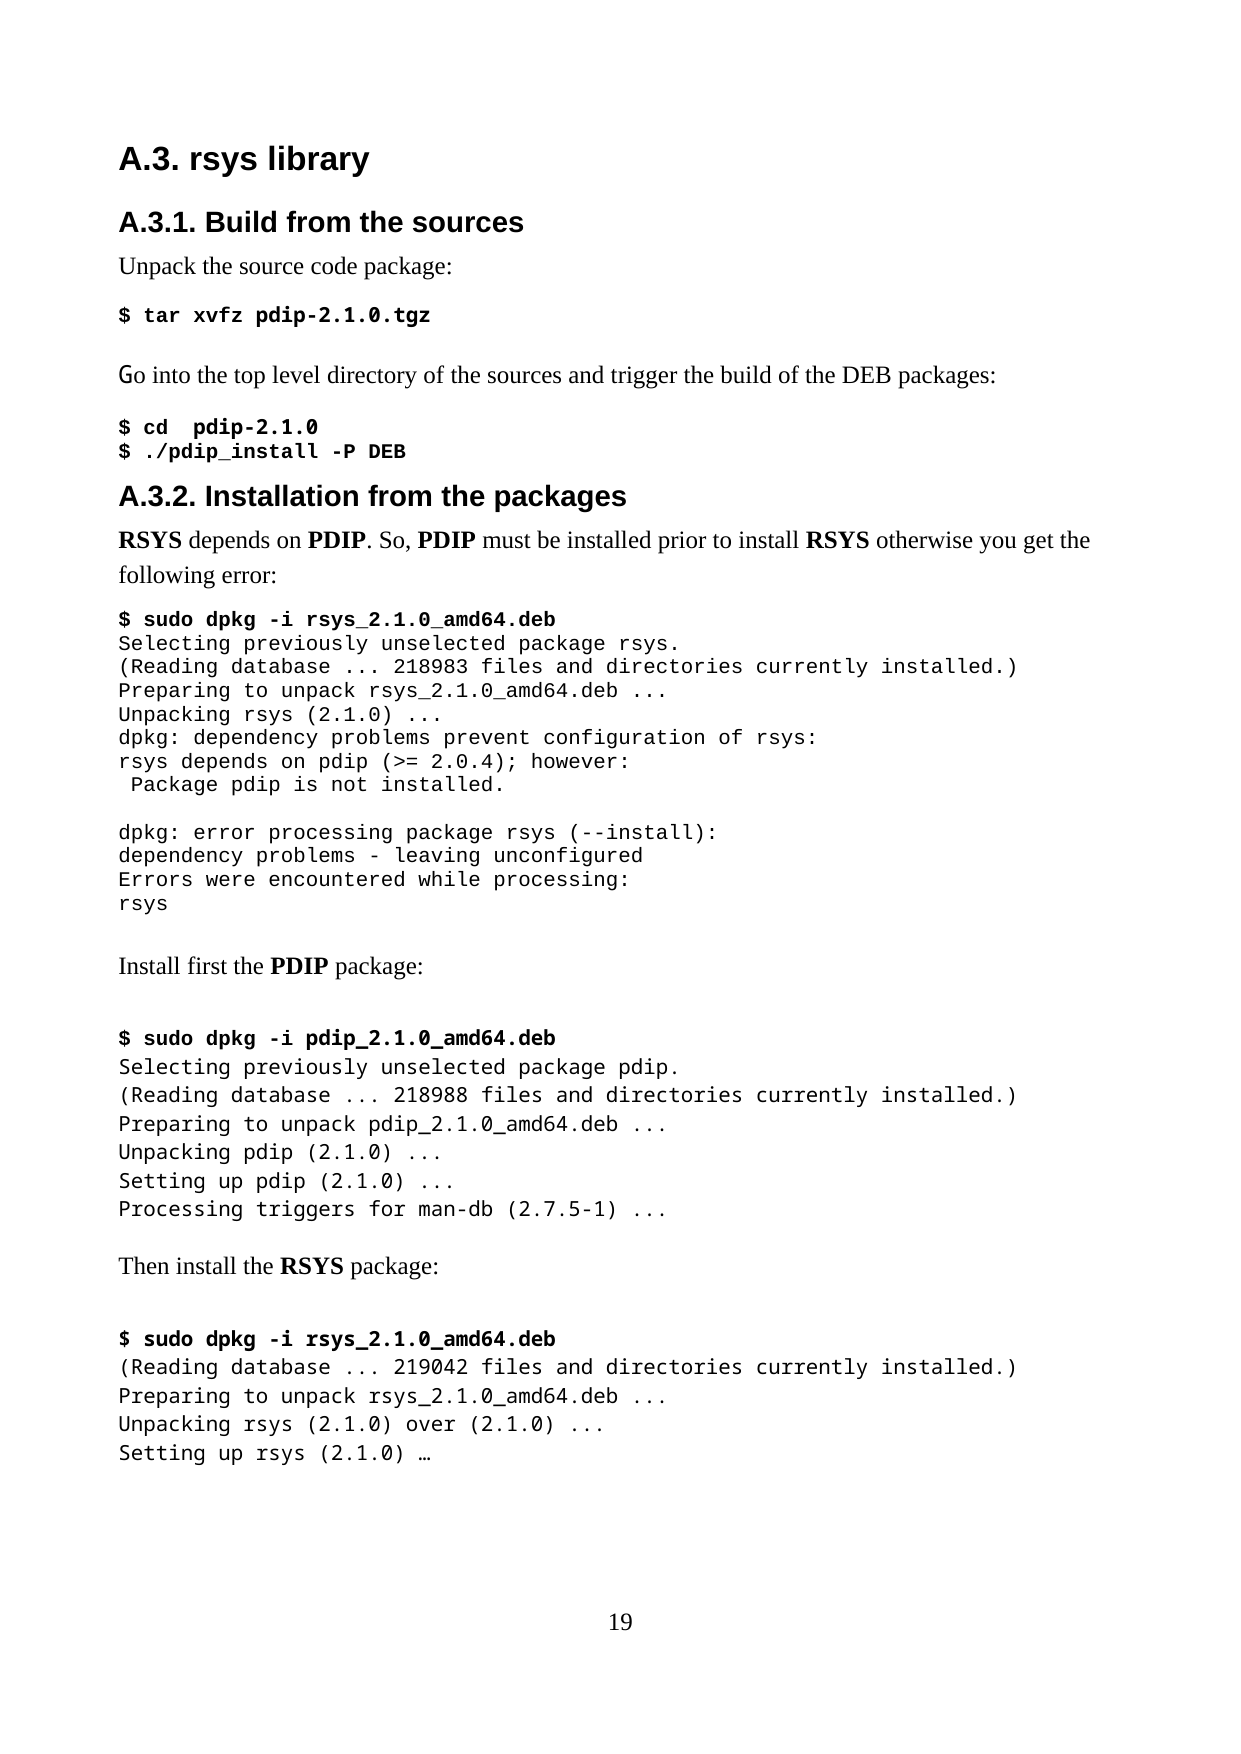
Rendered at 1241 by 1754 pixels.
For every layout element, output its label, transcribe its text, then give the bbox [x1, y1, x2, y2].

text $ tar xvfz pdip-2.1.0.tgz [118, 300, 1122, 328]
text $ sudo dpkg -i pdip_2.1.0_amd64.deb [118, 1023, 1122, 1052]
text Then install the RSYS package: [118, 1251, 1122, 1280]
text Install first the PDIP package: [118, 916, 1122, 979]
subtitle A.3.2. Installation from the packages [118, 479, 1122, 513]
text Go into the top level directory of the sources and trigger the build of the DEB packages: [118, 357, 1122, 391]
text $ ./pdip_install -P DEB [118, 441, 1122, 464]
subtitle A.3.1. Build from the sources [118, 205, 1122, 238]
text $ cd pdip-2.1.0 [118, 412, 1122, 441]
text $ sudo dpkg -i rsys_2.1.0_amd64.deb Selecting previously unselected package rsys. (Reading database ... 218983 files and directories currently installed.) Preparing to unpack rsys_2.1.0_amd64.deb ... Unpacking rsys (2.1.0) ... dpkg: dependency problems prevent configuration of rsys: rsys depends on pdip (>= 2.0.4); however: Package pdip is not installed. dpkg: error processing package rsys (--install): dependency problems - leaving unconfigured Errors were encountered while processing: rsys [118, 609, 1122, 916]
text Selecting previously unselected package pdip. (Reading database ... 218988 files and directories currently installed.) Preparing to unpack pdip_2.1.0_amd64.deb ... Unpacking pdip (2.1.0) ... Setting up pdip (2.1.0) ... Processing triggers for man-db (2.7.5-1) ... [118, 1052, 1122, 1223]
subtitle A.3. rsys library [118, 139, 1122, 178]
text $ sudo dpkg -i rsys_2.1.0_amd64.deb (Reading database ... 219042 files and directories currently installed.) Preparing to unpack rsys_2.1.0_amd64.deb ... Unpacking rsys (2.1.0) over (2.1.0) ... Setting up rsys (2.1.0) … [118, 1324, 1122, 1466]
text RSYS depends on PDIP. So, PDIP must be installed prior to install RSYS otherwise you get the following error: [118, 525, 1122, 589]
text Unpack the source code package: [118, 251, 1122, 280]
